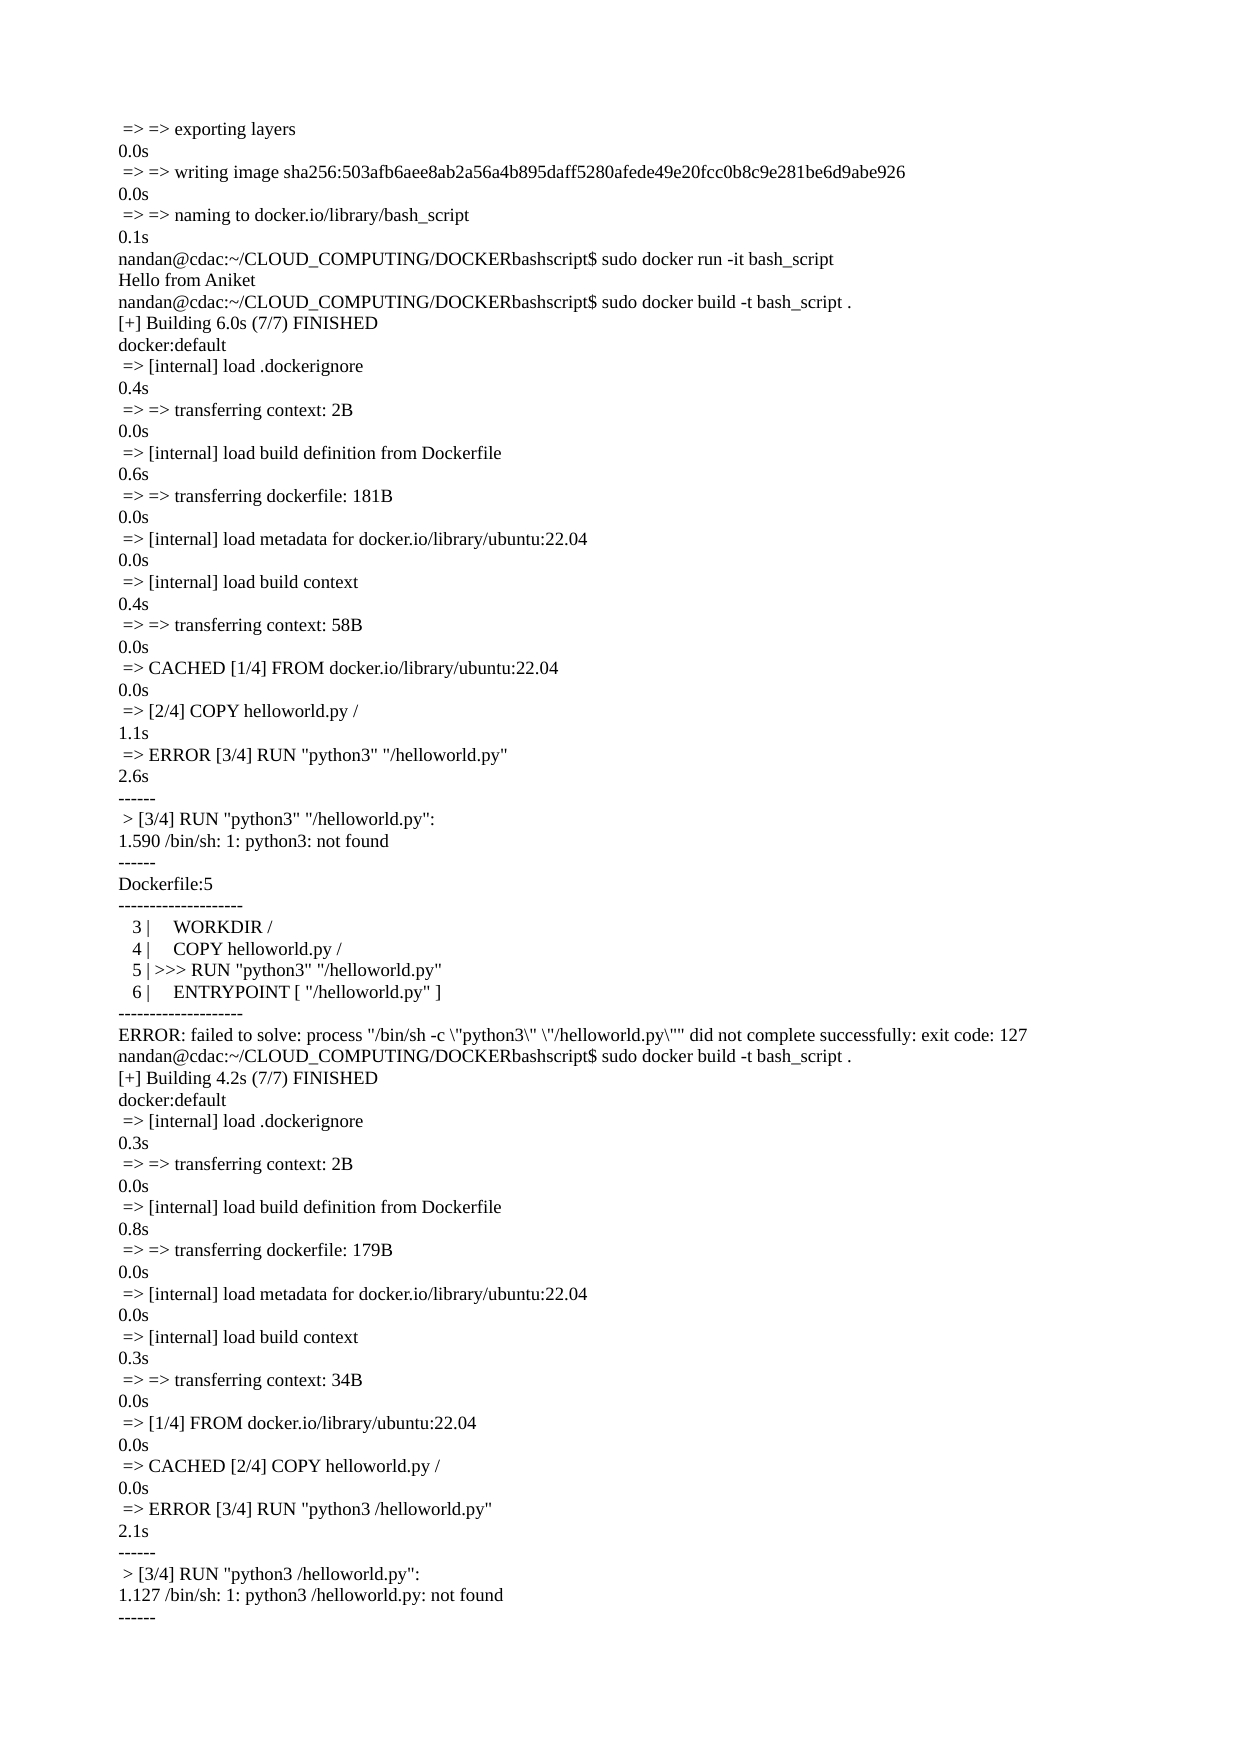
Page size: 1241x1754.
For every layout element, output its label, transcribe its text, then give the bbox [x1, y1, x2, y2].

text => => transferring context: 2B 0.0s [118, 398, 1122, 442]
text => [internal] load build definition from Dockerfile 0.6s [118, 442, 1122, 485]
text [+] Building 6.0s (7/7) FINISHED docker:default [118, 312, 1122, 355]
text => [internal] load build context 0.4s [118, 571, 1122, 614]
text 5 | >>> RUN "python3" "/helloworld.py" [118, 959, 1122, 981]
text => [internal] load metadata for docker.io/library/ubuntu:22.04 0.0s [118, 528, 1122, 571]
text => [internal] load .dockerignore 0.4s [118, 355, 1122, 398]
text nandan@cdac:~/CLOUD_COMPUTING/DOCKERbashscript$ sudo docker run -it bash_script [118, 247, 1122, 269]
text => [2/4] COPY helloworld.py / 1.1s [118, 700, 1122, 743]
text => => transferring dockerfile: 181B 0.0s [118, 485, 1122, 528]
text => [internal] load build context 0.3s [118, 1326, 1122, 1369]
text 1.127 /bin/sh: 1: python3 /helloworld.py: not found [118, 1584, 1122, 1606]
text nandan@cdac:~/CLOUD_COMPUTING/DOCKERbashscript$ sudo docker build -t bash_script . [118, 291, 1122, 312]
text > [3/4] RUN "python3 /helloworld.py": [118, 1563, 1122, 1584]
text 3 | WORKDIR / [118, 916, 1122, 937]
text => => transferring dockerfile: 179B 0.0s [118, 1239, 1122, 1282]
text ERROR: failed to solve: process "/bin/sh -c \"python3\" \"/helloworld.py\"" did not complete successfully: exit code: 127 [118, 1024, 1122, 1045]
text ------ [118, 1541, 1122, 1563]
text => [internal] load metadata for docker.io/library/ubuntu:22.04 0.0s [118, 1282, 1122, 1326]
text => => transferring context: 58B 0.0s [118, 614, 1122, 657]
text => CACHED [2/4] COPY helloworld.py / 0.0s [118, 1455, 1122, 1498]
text => ERROR [3/4] RUN "python3" "/helloworld.py" 2.6s [118, 743, 1122, 787]
text ------ [118, 787, 1122, 808]
text ------ [118, 851, 1122, 873]
text => CACHED [1/4] FROM docker.io/library/ubuntu:22.04 0.0s [118, 657, 1122, 700]
text Dockerfile:5 [118, 873, 1122, 894]
text 6 | ENTRYPOINT [ "/helloworld.py" ] [118, 981, 1122, 1002]
text > [3/4] RUN "python3" "/helloworld.py": [118, 808, 1122, 830]
text => ERROR [3/4] RUN "python3 /helloworld.py" 2.1s [118, 1498, 1122, 1541]
text => [internal] load build definition from Dockerfile 0.8s [118, 1196, 1122, 1239]
text 1.590 /bin/sh: 1: python3: not found [118, 830, 1122, 851]
text => => naming to docker.io/library/bash_script 0.1s [118, 204, 1122, 247]
text => => exporting layers 0.0s [118, 118, 1122, 161]
text -------------------- [118, 1002, 1122, 1024]
text -------------------- [118, 894, 1122, 916]
text [+] Building 4.2s (7/7) FINISHED docker:default [118, 1067, 1122, 1110]
text => => writing image sha256:503afb6aee8ab2a56a4b895daff5280afede49e20fcc0b8c9e281be6d9abe926 0.0s [118, 161, 1122, 204]
text => [internal] load .dockerignore 0.3s [118, 1110, 1122, 1153]
text => => transferring context: 2B 0.0s [118, 1153, 1122, 1196]
text => [1/4] FROM docker.io/library/ubuntu:22.04 0.0s [118, 1412, 1122, 1455]
text ------ [118, 1606, 1122, 1627]
text 4 | COPY helloworld.py / [118, 937, 1122, 959]
text => => transferring context: 34B 0.0s [118, 1369, 1122, 1412]
text nandan@cdac:~/CLOUD_COMPUTING/DOCKERbashscript$ sudo docker build -t bash_script . [118, 1045, 1122, 1067]
text Hello from Aniket [118, 269, 1122, 291]
